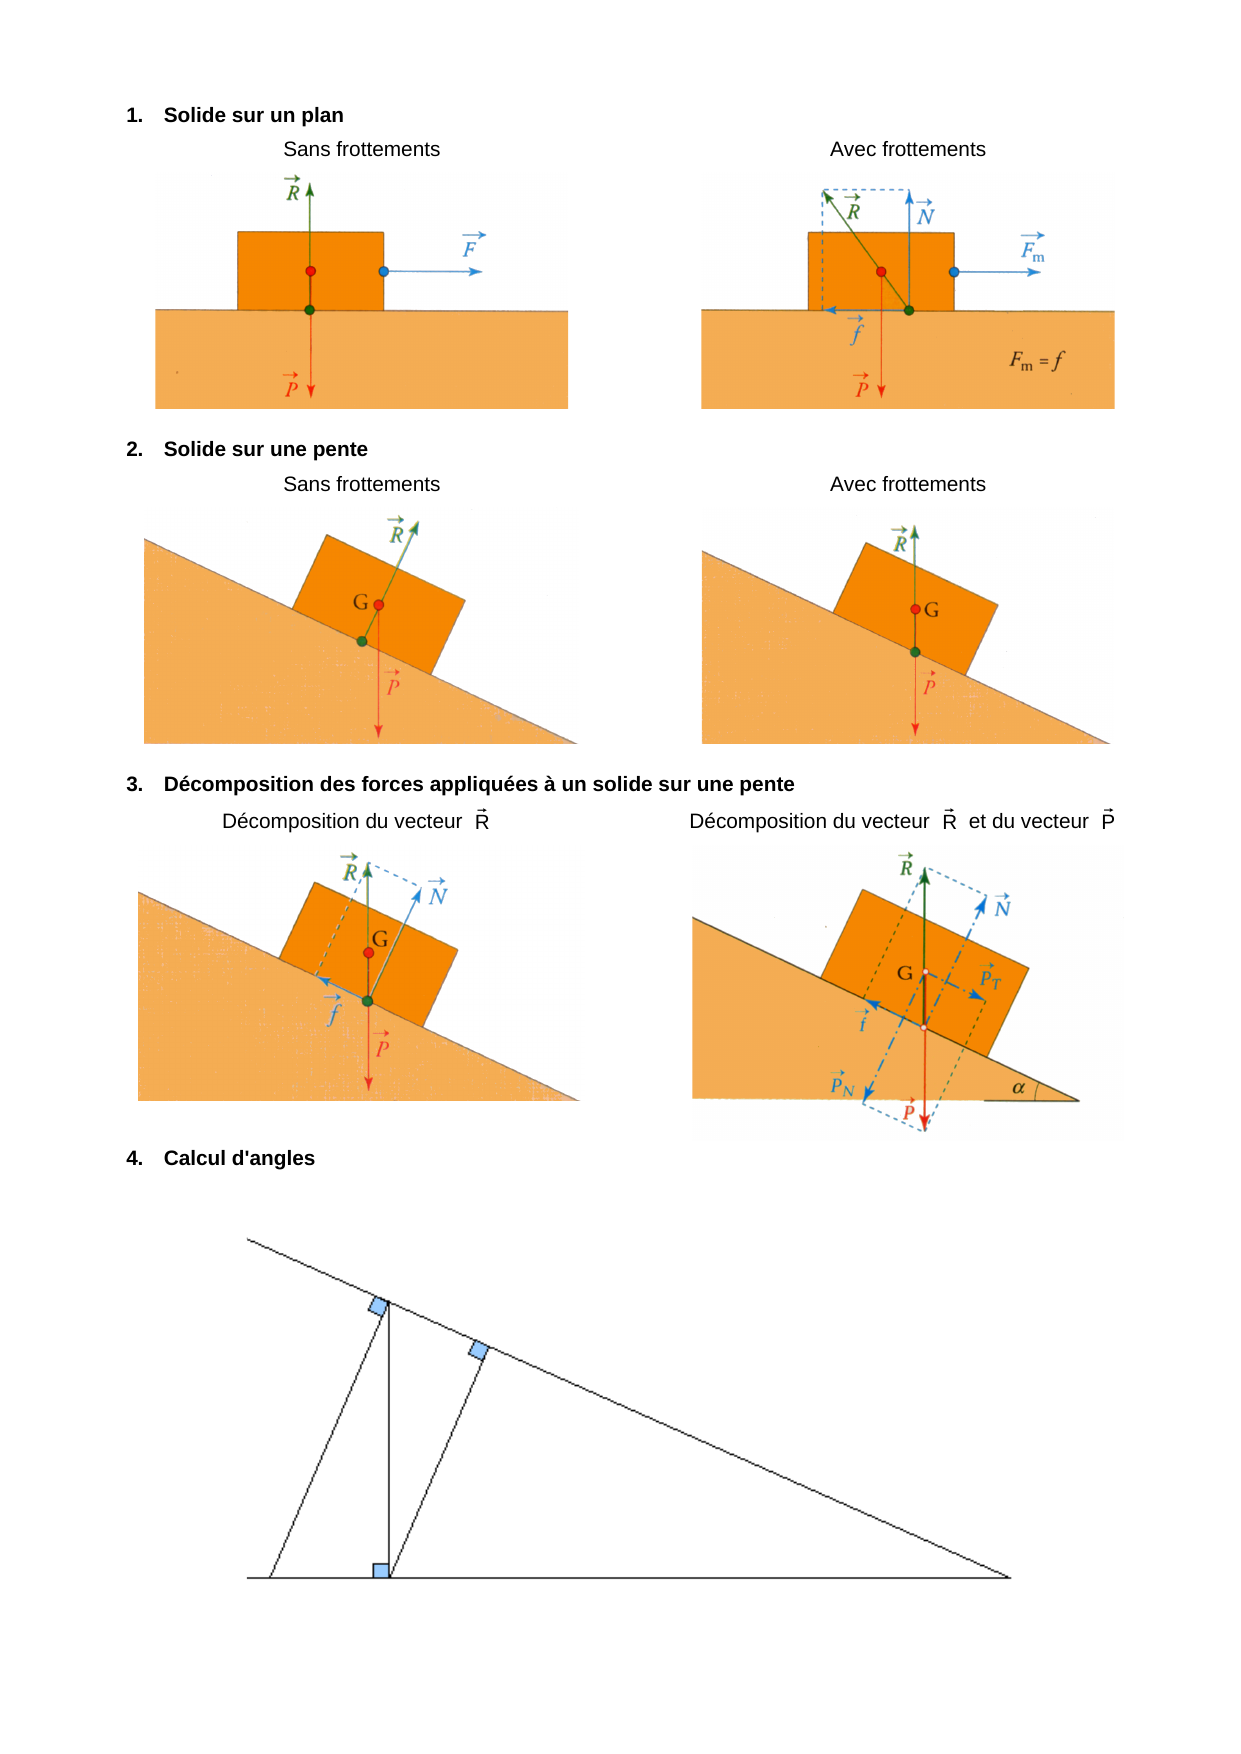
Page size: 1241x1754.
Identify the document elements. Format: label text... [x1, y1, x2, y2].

table_cell [635, 840, 1181, 1147]
picture [155, 172, 569, 409]
list Décomposition des forces appliquées à un solide sur une pente [126, 773, 1181, 796]
table_cell [89, 167, 635, 415]
table_header Sans frottements [89, 467, 635, 502]
picture [701, 172, 1115, 409]
table_cell [635, 502, 1181, 749]
picture [692, 845, 1124, 1141]
picture [138, 845, 586, 1101]
picture [246, 1216, 1023, 1601]
list Calcul d'angles [126, 1147, 1181, 1170]
table_header Décomposition du vecteuret du vecteur [635, 802, 1181, 840]
table_header Avec frottements [635, 132, 1181, 167]
table_cell [635, 167, 1181, 415]
table_header Sans frottements [89, 132, 635, 167]
table_header Décomposition du vecteur [89, 802, 635, 840]
table_cell [89, 502, 635, 749]
list Solide sur une pente [126, 438, 1181, 461]
picture [144, 507, 580, 744]
list Solide sur un plan [126, 103, 1181, 126]
table_cell [89, 840, 635, 1147]
picture [701, 507, 1114, 744]
table_header Avec frottements [635, 467, 1181, 502]
